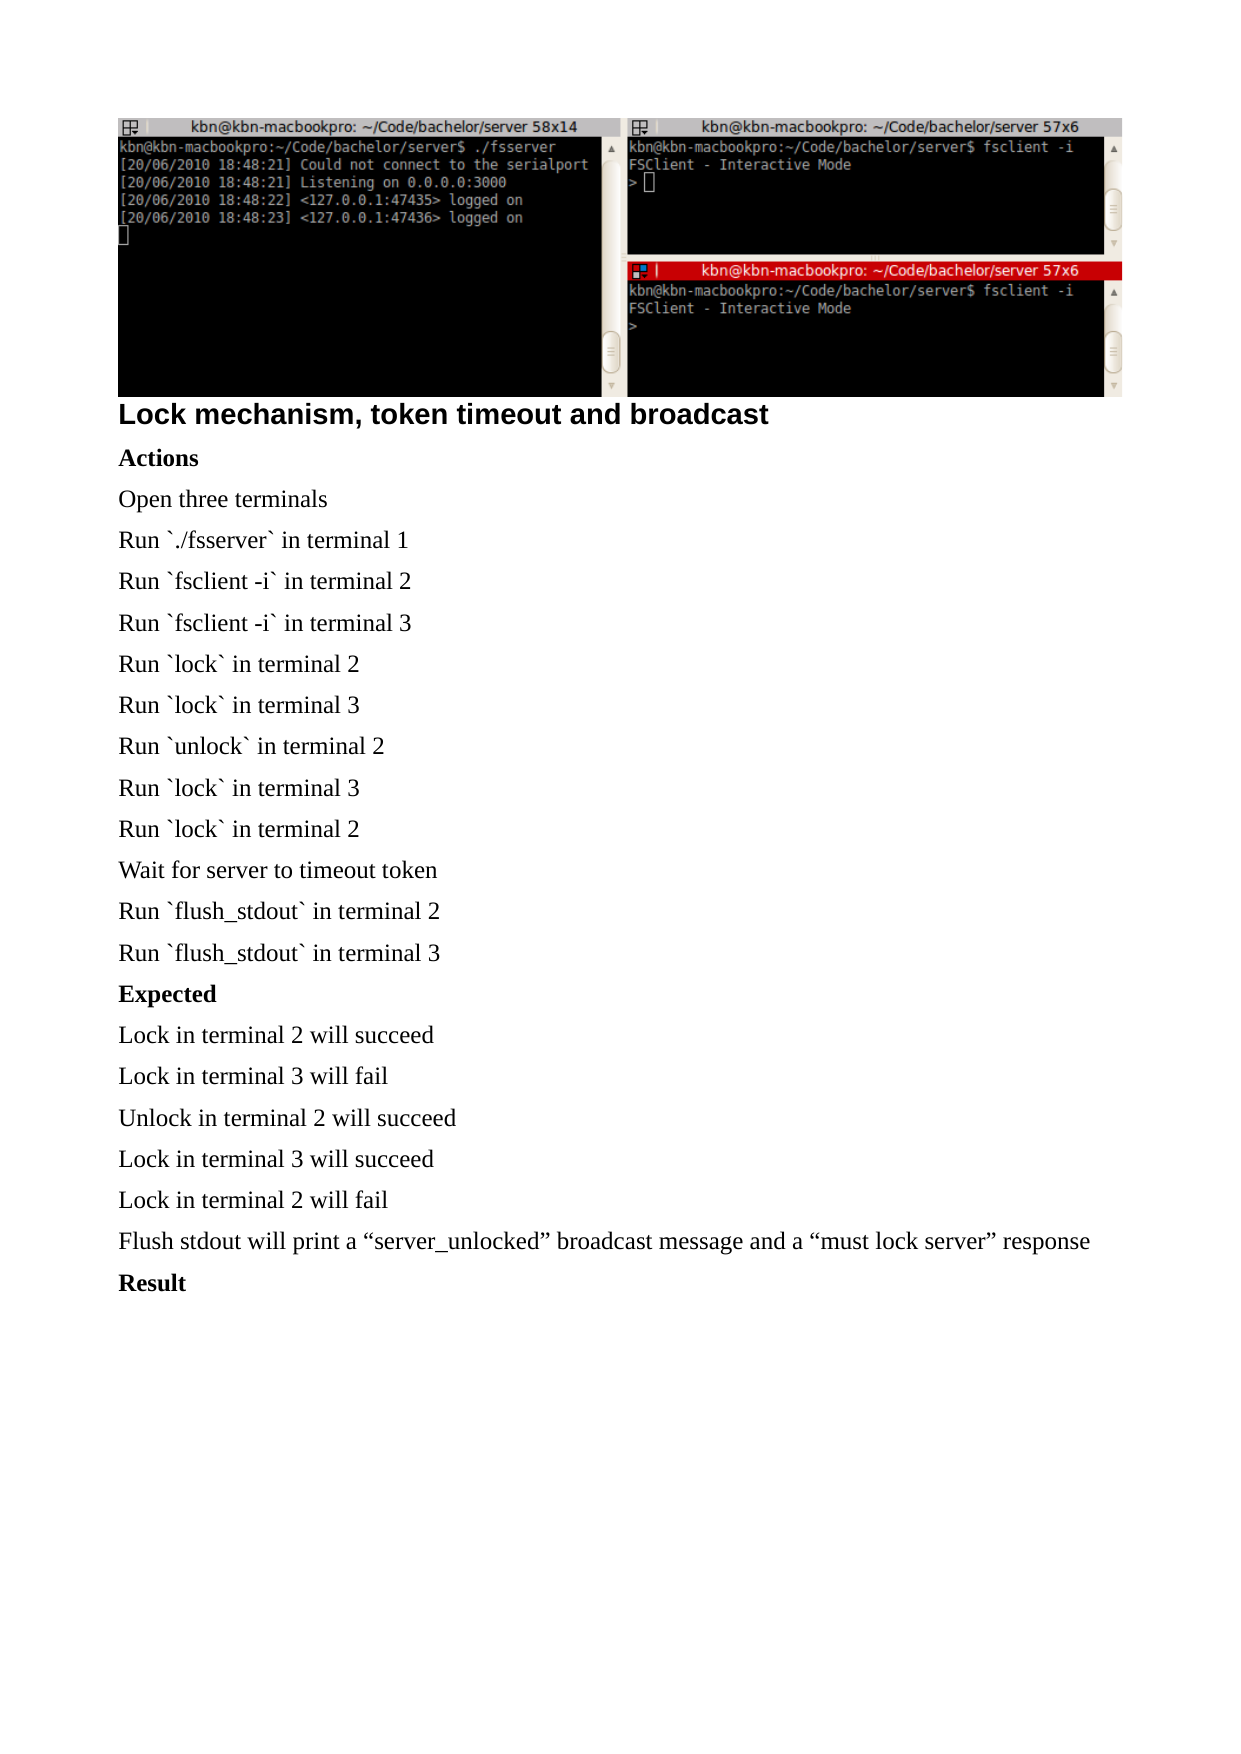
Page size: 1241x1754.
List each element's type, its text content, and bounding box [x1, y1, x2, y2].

text Result [118, 1268, 1122, 1296]
text Expected [118, 979, 1122, 1008]
text Flush stdout will print a “server_unlocked” broadcast message and a “must lock server” response [118, 1226, 1122, 1255]
text Run `unlock` in terminal 2 [118, 731, 1122, 760]
text Run `./fsserver` in terminal 1 [118, 525, 1122, 554]
subtitle Lock mechanism, token timeout and broadcast [118, 397, 1122, 430]
text Lock in terminal 2 will succeed [118, 1020, 1122, 1049]
text Lock in terminal 3 will succeed [118, 1144, 1122, 1173]
text Lock in terminal 2 will fail [118, 1185, 1122, 1214]
text Wait for server to timeout token [118, 855, 1122, 884]
text Unlock in terminal 2 will succeed [118, 1103, 1122, 1131]
text Lock in terminal 3 will fail [118, 1061, 1122, 1090]
text Actions [118, 443, 1122, 471]
picture [118, 118, 1123, 397]
text Run `lock` in terminal 3 [118, 773, 1122, 801]
text Open three terminals [118, 484, 1122, 513]
text Run `flush_stdout` in terminal 3 [118, 938, 1122, 966]
text Run `lock` in terminal 2 [118, 814, 1122, 843]
text Run `flush_stdout` in terminal 2 [118, 896, 1122, 925]
text Run `fsclient -i` in terminal 3 [118, 608, 1122, 636]
text Run `lock` in terminal 3 [118, 690, 1122, 719]
text Run `fsclient -i` in terminal 2 [118, 566, 1122, 595]
text Run `lock` in terminal 2 [118, 649, 1122, 678]
